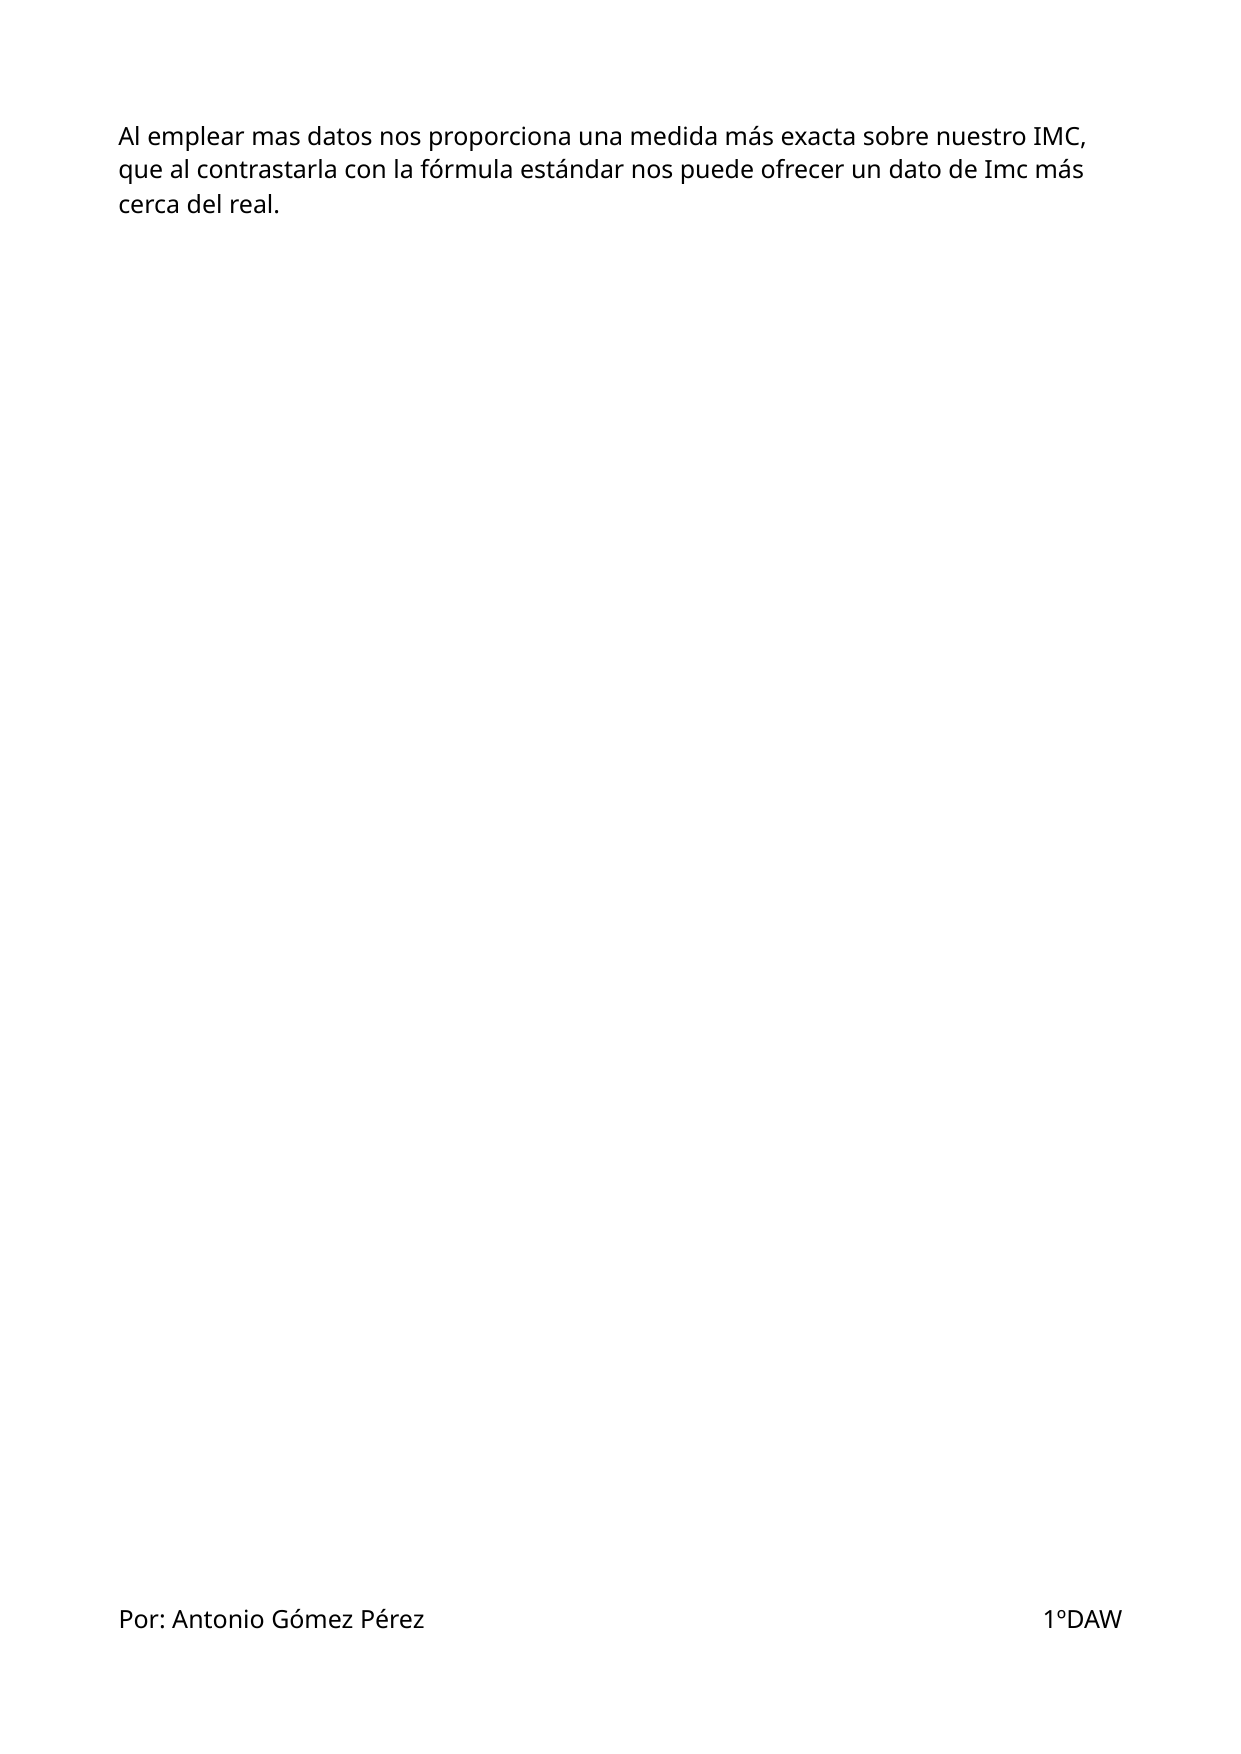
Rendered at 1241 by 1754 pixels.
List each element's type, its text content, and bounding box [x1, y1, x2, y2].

text Al emplear mas datos nos proporciona una medida más exacta sobre nuestro IMC, que al contrastarla con la fórmula estándar nos puede ofrecer un dato de Imc más cerca del real. [118, 118, 1122, 220]
